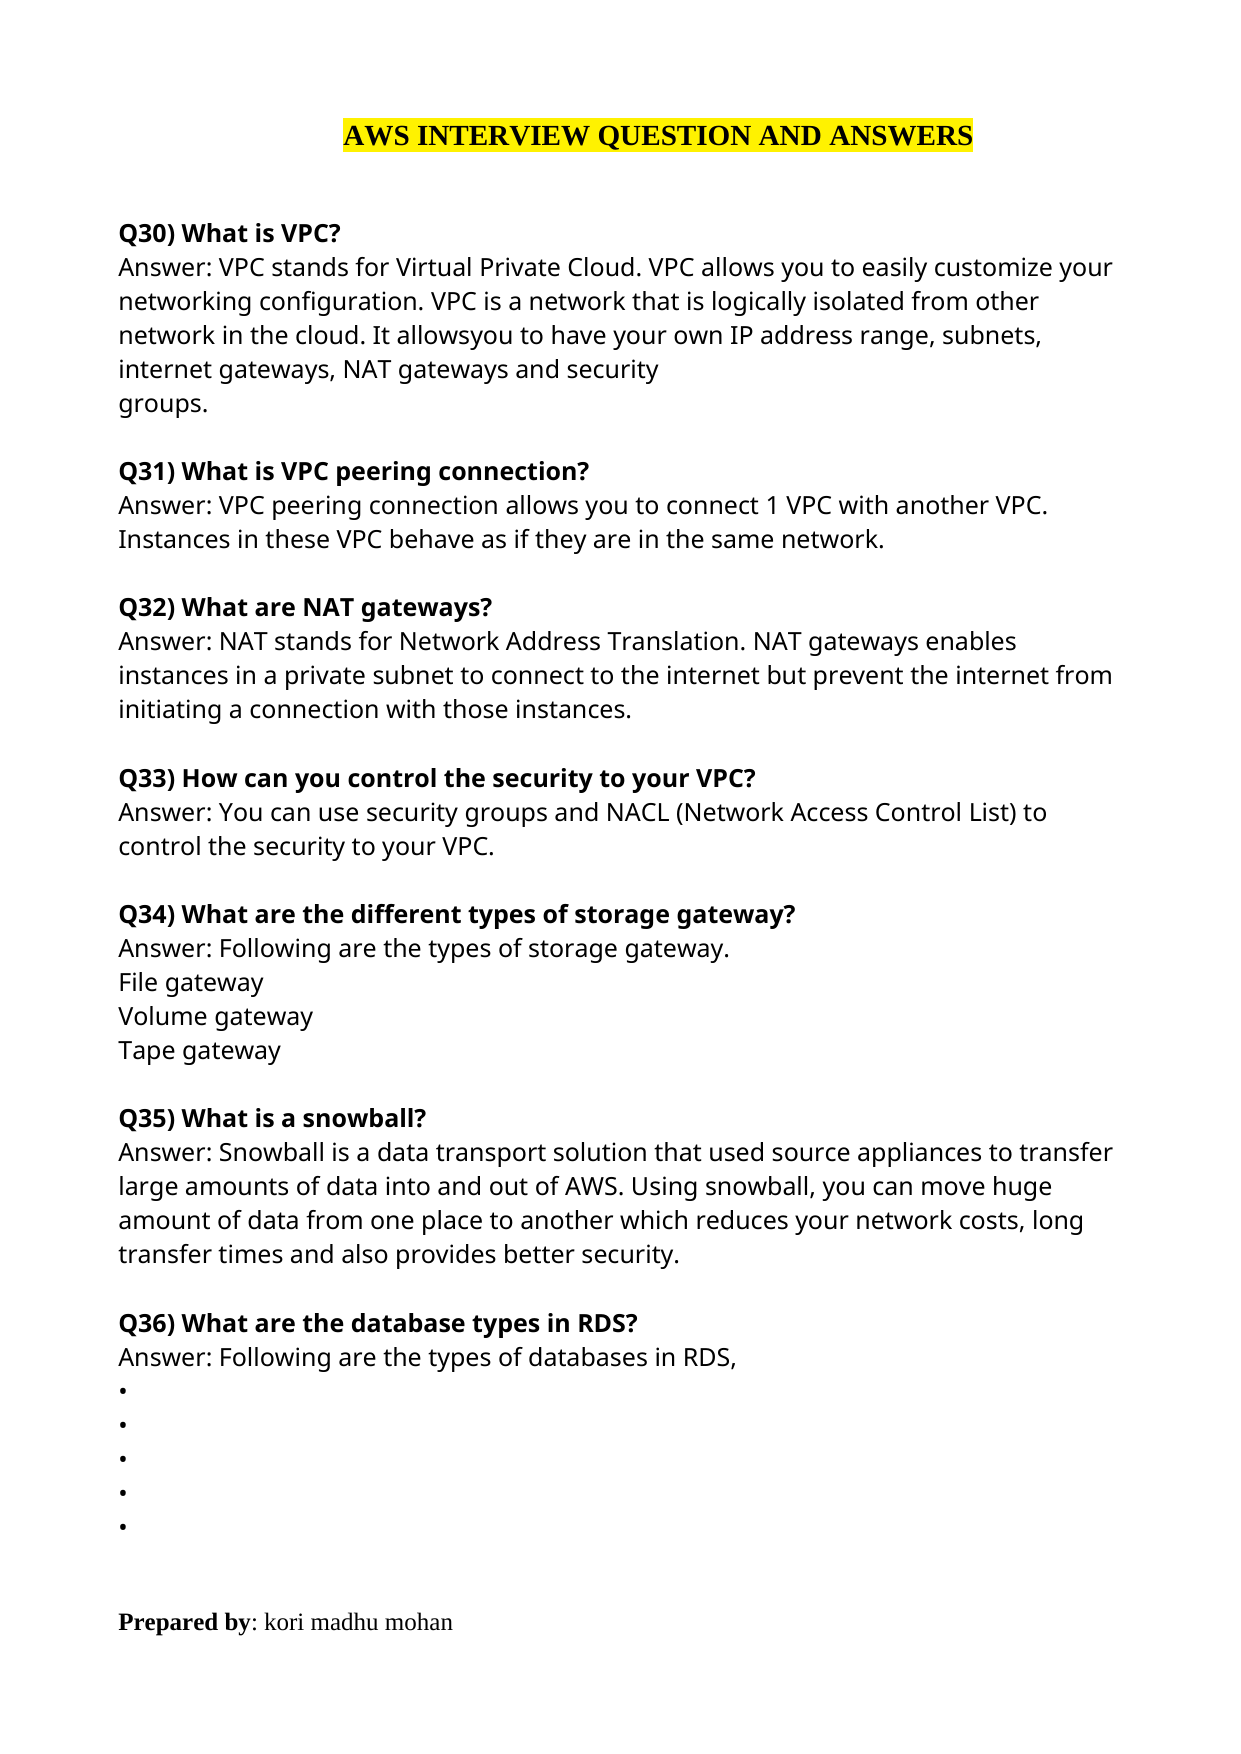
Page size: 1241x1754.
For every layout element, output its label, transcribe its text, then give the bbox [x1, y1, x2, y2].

text Answer: Following are the types of storage gateway. [118, 931, 1122, 964]
text Q33) How can you control the security to your VPC? [118, 760, 1122, 794]
text Answer: Following are the types of databases in RDS, [118, 1339, 1122, 1373]
text • [118, 1476, 1122, 1509]
text • [118, 1509, 1122, 1544]
text Q35) What is a snowball? [118, 1101, 1122, 1135]
text Q36) What are the database types in RDS? [118, 1305, 1122, 1339]
text • [118, 1441, 1122, 1476]
text Answer: Snowball is a data transport solution that used source appliances to transfer large amounts of data into and out of AWS. Using snowball, you can move huge amount of data from one place to another which reduces your network costs, long transfer times and also provides better security. [118, 1135, 1122, 1271]
text File gateway [118, 964, 1122, 999]
text Q30) What is VPC? [118, 215, 1122, 249]
text Q34) What are the different types of storage gateway? [118, 896, 1122, 931]
text Answer: NAT stands for Network Address Translation. NAT gateways enables instances in a private subnet to connect to the internet but prevent the internet from initiating a connection with those instances. [118, 624, 1122, 726]
text Volume gateway [118, 999, 1122, 1033]
text Q32) What are NAT gateways? [118, 590, 1122, 624]
text • [118, 1407, 1122, 1441]
text • [118, 1373, 1122, 1407]
text Q31) What is VPC peering connection? [118, 454, 1122, 488]
text Answer: VPC peering connection allows you to connect 1 VPC with another VPC. Instances in these VPC behave as if they are in the same network. [118, 488, 1122, 556]
text Answer: You can use security groups and NACL (Network Access Control List) to control the security to your VPC. [118, 794, 1122, 862]
text Answer: VPC stands for Virtual Private Cloud. VPC allows you to easily customize your networking configuration. VPC is a network that is logically isolated from other network in the cloud. It allowsyou to have your own IP address range, subnets, internet gateways, NAT gateways and security [118, 249, 1122, 386]
text groups. [118, 386, 1122, 419]
text Tape gateway [118, 1033, 1122, 1067]
